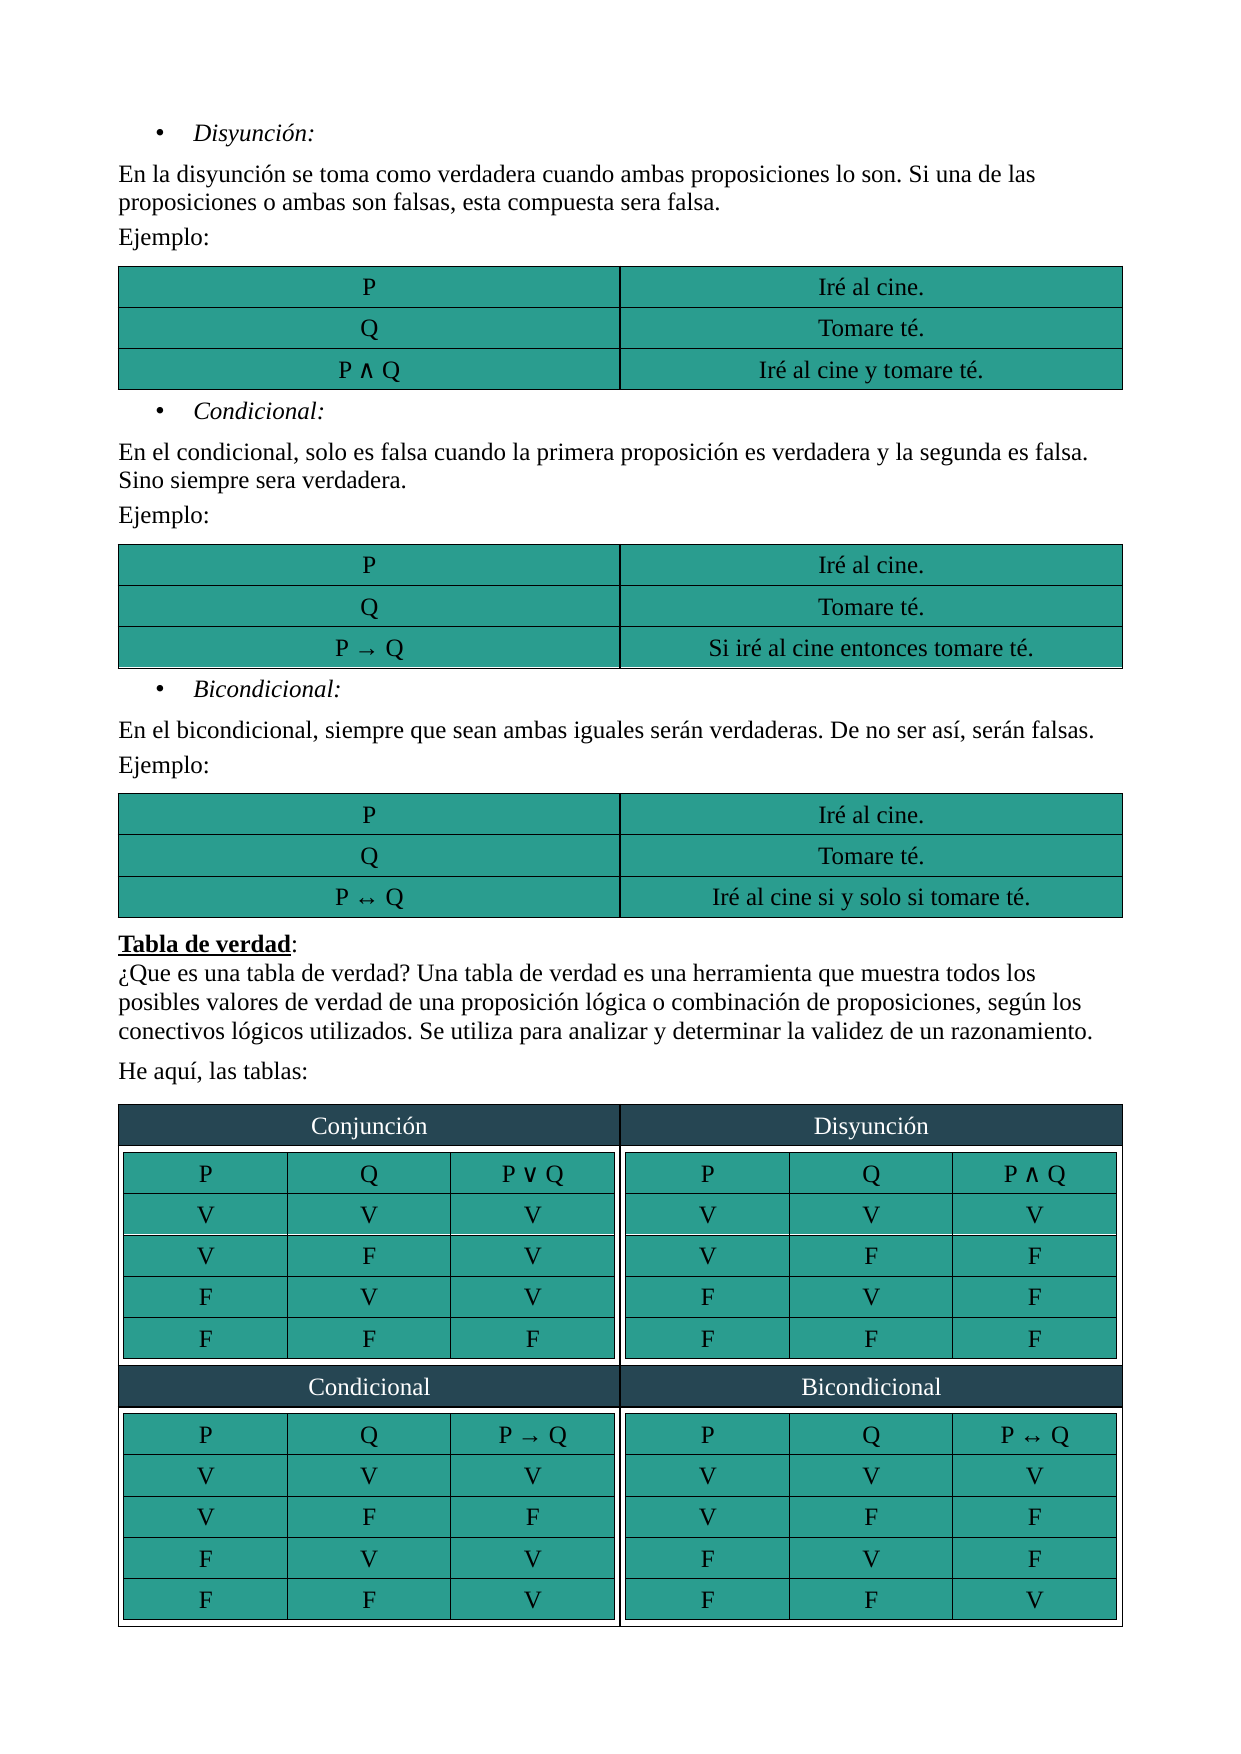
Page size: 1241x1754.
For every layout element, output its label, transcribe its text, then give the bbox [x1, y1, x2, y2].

table_cell Q [119, 308, 619, 348]
table_cell P ↔ Q [119, 877, 619, 917]
table_cell [119, 1146, 619, 1365]
table_cell V [790, 1194, 952, 1234]
table_header Conjunción [119, 1105, 619, 1145]
text Ejemplo: [118, 750, 1122, 778]
table_cell Iré al cine y tomare té. [621, 349, 1122, 389]
table_cell F [953, 1318, 1116, 1358]
table_header P → Q [451, 1414, 614, 1454]
table_cell F [288, 1579, 450, 1619]
table_cell F [790, 1318, 952, 1358]
table_header Iré al cine. [621, 545, 1122, 585]
table_cell V [626, 1194, 789, 1234]
table_header P ∧ Q [953, 1153, 1116, 1193]
text Ejemplo: [118, 222, 1122, 251]
table_cell V [790, 1455, 952, 1496]
table_cell Q [119, 835, 619, 876]
table_header Q [288, 1414, 450, 1454]
table_cell V [953, 1455, 1116, 1496]
table_cell Q [119, 586, 619, 626]
table_cell V [451, 1194, 614, 1234]
table_cell [621, 1146, 1122, 1365]
table_cell F [124, 1277, 287, 1317]
table_cell Tomare té. [621, 308, 1122, 348]
table_cell V [953, 1194, 1116, 1234]
table_cell F [451, 1318, 614, 1358]
table_header P [119, 267, 619, 307]
table_cell Iré al cine si y solo si tomare té. [621, 877, 1122, 917]
table_header P [124, 1414, 287, 1454]
table_cell F [953, 1497, 1116, 1537]
table_cell F [626, 1277, 789, 1317]
table_cell F [124, 1538, 287, 1578]
table_cell F [790, 1579, 952, 1619]
table_cell F [953, 1277, 1116, 1317]
table_cell V [451, 1538, 614, 1578]
table_cell F [790, 1236, 952, 1276]
table_header Q [288, 1153, 450, 1193]
text He aquí, las tablas: [118, 1056, 1122, 1085]
text En el bicondicional, siempre que sean ambas iguales serán verdaderas. De no ser así, serán falsas. [118, 715, 1122, 744]
table_cell V [288, 1277, 450, 1317]
table_cell V [124, 1236, 287, 1276]
table_cell [119, 1408, 619, 1626]
table_cell F [626, 1538, 789, 1578]
table_cell V [288, 1455, 450, 1496]
table_cell V [124, 1194, 287, 1234]
table_cell P ∧ Q [119, 349, 619, 389]
table_cell V [124, 1497, 287, 1537]
table_cell V [790, 1277, 952, 1317]
table_header P [626, 1153, 789, 1193]
table_cell Tomare té. [621, 835, 1122, 876]
table_cell V [626, 1455, 789, 1496]
table_cell V [451, 1455, 614, 1496]
table_cell V [626, 1497, 789, 1537]
table_cell Bicondicional [621, 1366, 1122, 1406]
text Ejemplo: [118, 500, 1122, 529]
list Disyunción: [156, 118, 1122, 147]
table_cell F [288, 1497, 450, 1537]
table_cell V [288, 1194, 450, 1234]
table_cell V [451, 1579, 614, 1619]
table_cell F [790, 1497, 952, 1537]
table_cell Si iré al cine entonces tomare té. [621, 627, 1122, 667]
table_header P ↔ Q [953, 1414, 1116, 1454]
table_cell F [124, 1318, 287, 1358]
table_header P [124, 1153, 287, 1193]
table_header Q [790, 1153, 952, 1193]
table_cell P → Q [119, 627, 619, 667]
table_header P [626, 1414, 789, 1454]
table_cell F [626, 1579, 789, 1619]
table_cell Tomare té. [621, 586, 1122, 626]
table_cell V [953, 1579, 1116, 1619]
table_cell F [124, 1579, 287, 1619]
text En el condicional, solo es falsa cuando la primera proposición es verdadera y la segunda es falsa. Sino siempre sera verdadera. [118, 437, 1122, 494]
table_cell Condicional [119, 1366, 619, 1406]
table_cell F [953, 1538, 1116, 1578]
list Bicondicional: [156, 674, 1122, 703]
table_cell V [451, 1236, 614, 1276]
table_header P ∨ Q [451, 1153, 614, 1193]
table_cell F [451, 1497, 614, 1537]
table_cell [621, 1408, 1122, 1626]
table_header Q [790, 1414, 952, 1454]
table_header Iré al cine. [621, 794, 1122, 834]
table_cell F [626, 1318, 789, 1358]
table_cell F [288, 1318, 450, 1358]
table_cell V [124, 1455, 287, 1496]
subtitle Tabla de verdad: [118, 929, 1122, 958]
list Condicional: [156, 396, 1122, 425]
text ¿Que es una tabla de verdad? Una tabla de verdad es una herramienta que muestra todos los posibles valores de verdad de una proposición lógica o combinación de proposiciones, según los conectivos lógicos utilizados. Se utiliza para analizar y determinar la validez de un razonamiento. [118, 958, 1122, 1044]
table_cell F [288, 1236, 450, 1276]
table_header P [119, 794, 619, 834]
text En la disyunción se toma como verdadera cuando ambas proposiciones lo son. Si una de las proposiciones o ambas son falsas, esta compuesta sera falsa. [118, 159, 1122, 216]
table_cell F [953, 1236, 1116, 1276]
table_header Iré al cine. [621, 267, 1122, 307]
table_header P [119, 545, 619, 585]
table_cell V [790, 1538, 952, 1578]
table_cell V [288, 1538, 450, 1578]
table_header Disyunción [621, 1105, 1122, 1145]
table_cell V [451, 1277, 614, 1317]
table_cell V [626, 1236, 789, 1276]
